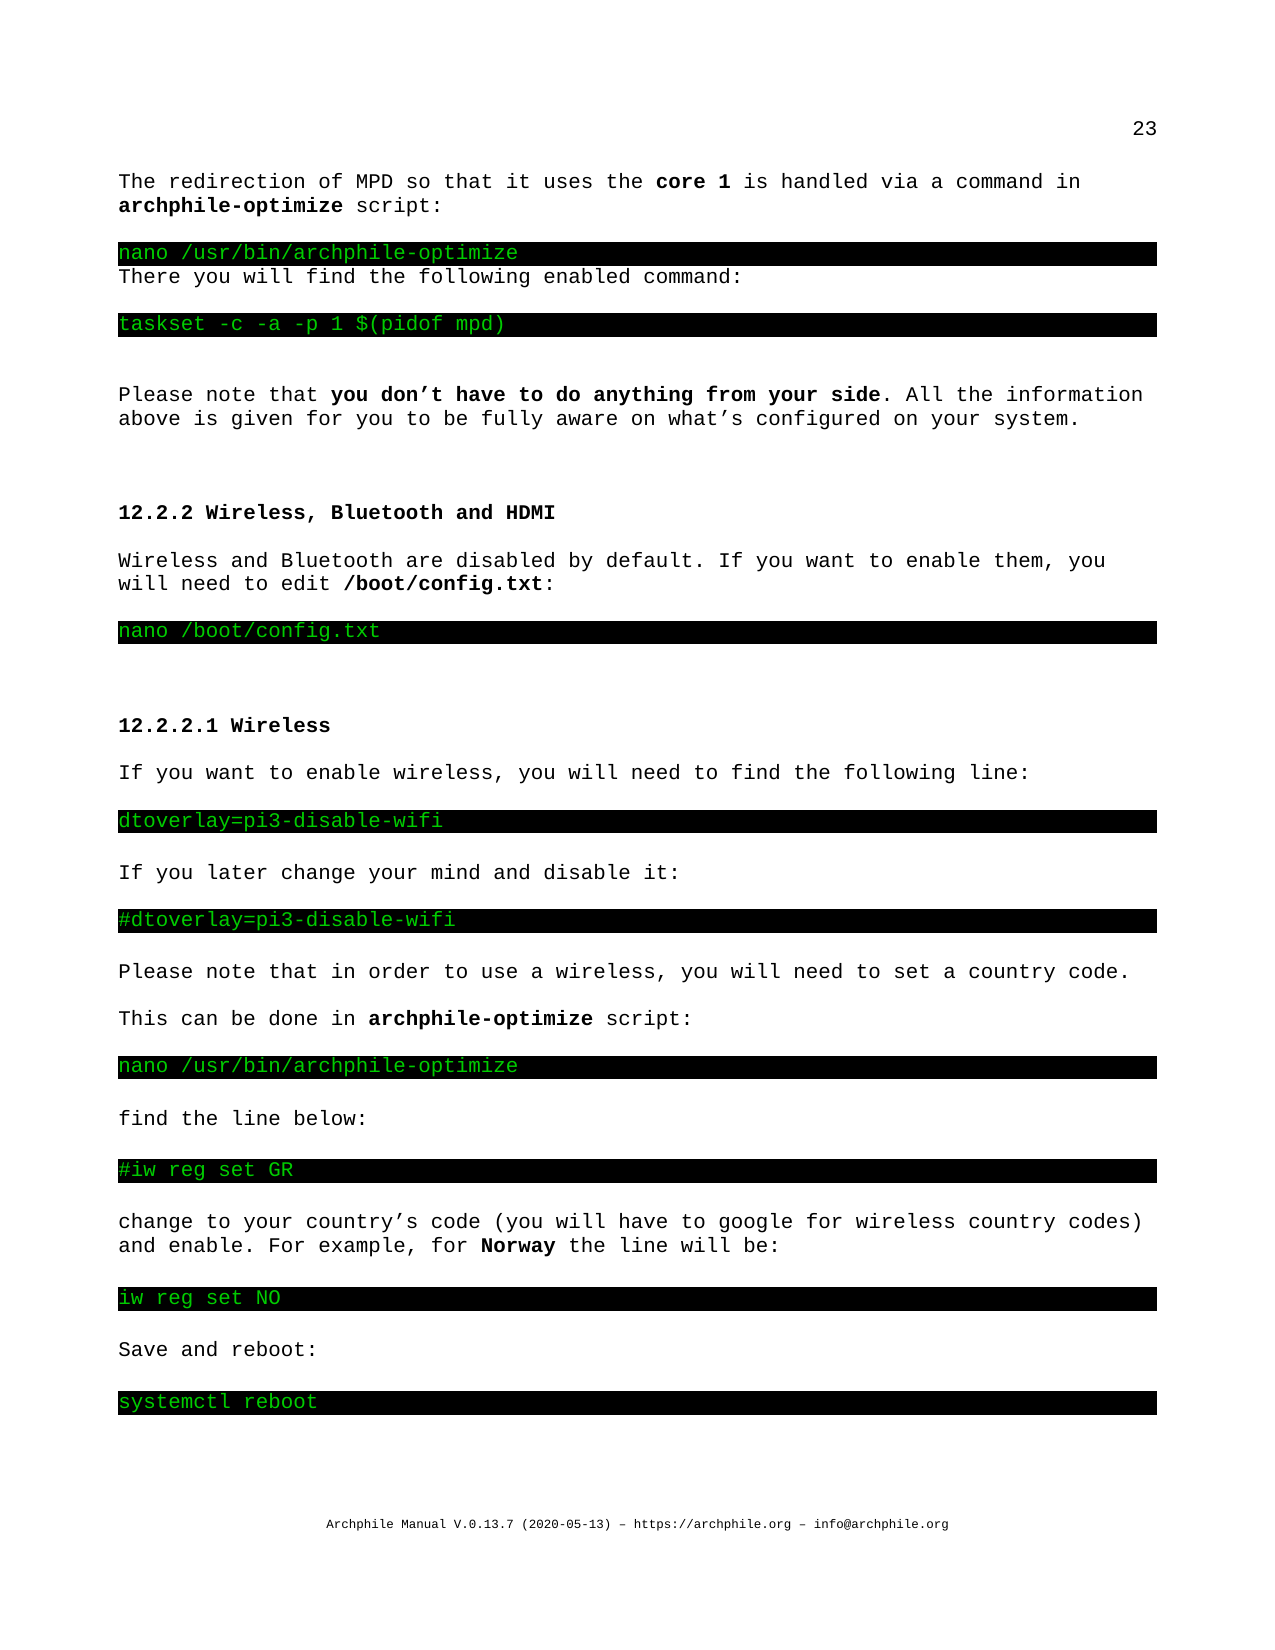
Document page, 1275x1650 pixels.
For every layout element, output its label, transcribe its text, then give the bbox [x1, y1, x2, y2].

text Save and reboot: [118, 1339, 1157, 1363]
text The redirection of MPD so that it uses the core 1 is handled via a command in archphile-optimize script: [118, 171, 1157, 218]
text Please note that in order to use a wireless, you will need to set a country code. [118, 961, 1157, 984]
text find the line below: [118, 1107, 1157, 1131]
text #iw reg set GR [118, 1159, 1157, 1183]
text 12.2.2 Wireless, Bluetooth and HDMI [118, 502, 1157, 526]
text Wireless and Bluetooth are disabled by default. If you want to enable them, you will need to edit /boot/config.txt: [118, 549, 1157, 597]
text There you will find the following enabled command: [118, 266, 1157, 289]
text 12.2.2.1 Wireless [118, 715, 1157, 739]
text If you later change your mind and disable it: [118, 862, 1157, 885]
text Please note that you don’t have to do anything from your side. All the information above is given for you to be fully aware on what’s configured on your system. [118, 384, 1157, 431]
text nano /usr/bin/archphile-optimize [118, 242, 1157, 266]
text nano /boot/config.txt [118, 621, 1157, 644]
text nano /usr/bin/archphile-optimize [118, 1056, 1157, 1079]
text systemctl reboot [118, 1391, 1157, 1415]
text #dtoverlay=pi3-disable-wifi [118, 909, 1157, 933]
text taskset -c -a -p 1 $(pidof mpd) [118, 313, 1157, 337]
text dtoverlay=pi3-disable-wifi [118, 810, 1157, 833]
text This can be done in archphile-optimize script: [118, 1008, 1157, 1032]
text iw reg set NO [118, 1287, 1157, 1311]
text If you want to enable wireless, you will need to find the following line: [118, 762, 1157, 786]
text change to your country’s code (you will have to google for wireless country codes) and enable. For example, for Norway the line will be: [118, 1211, 1157, 1259]
